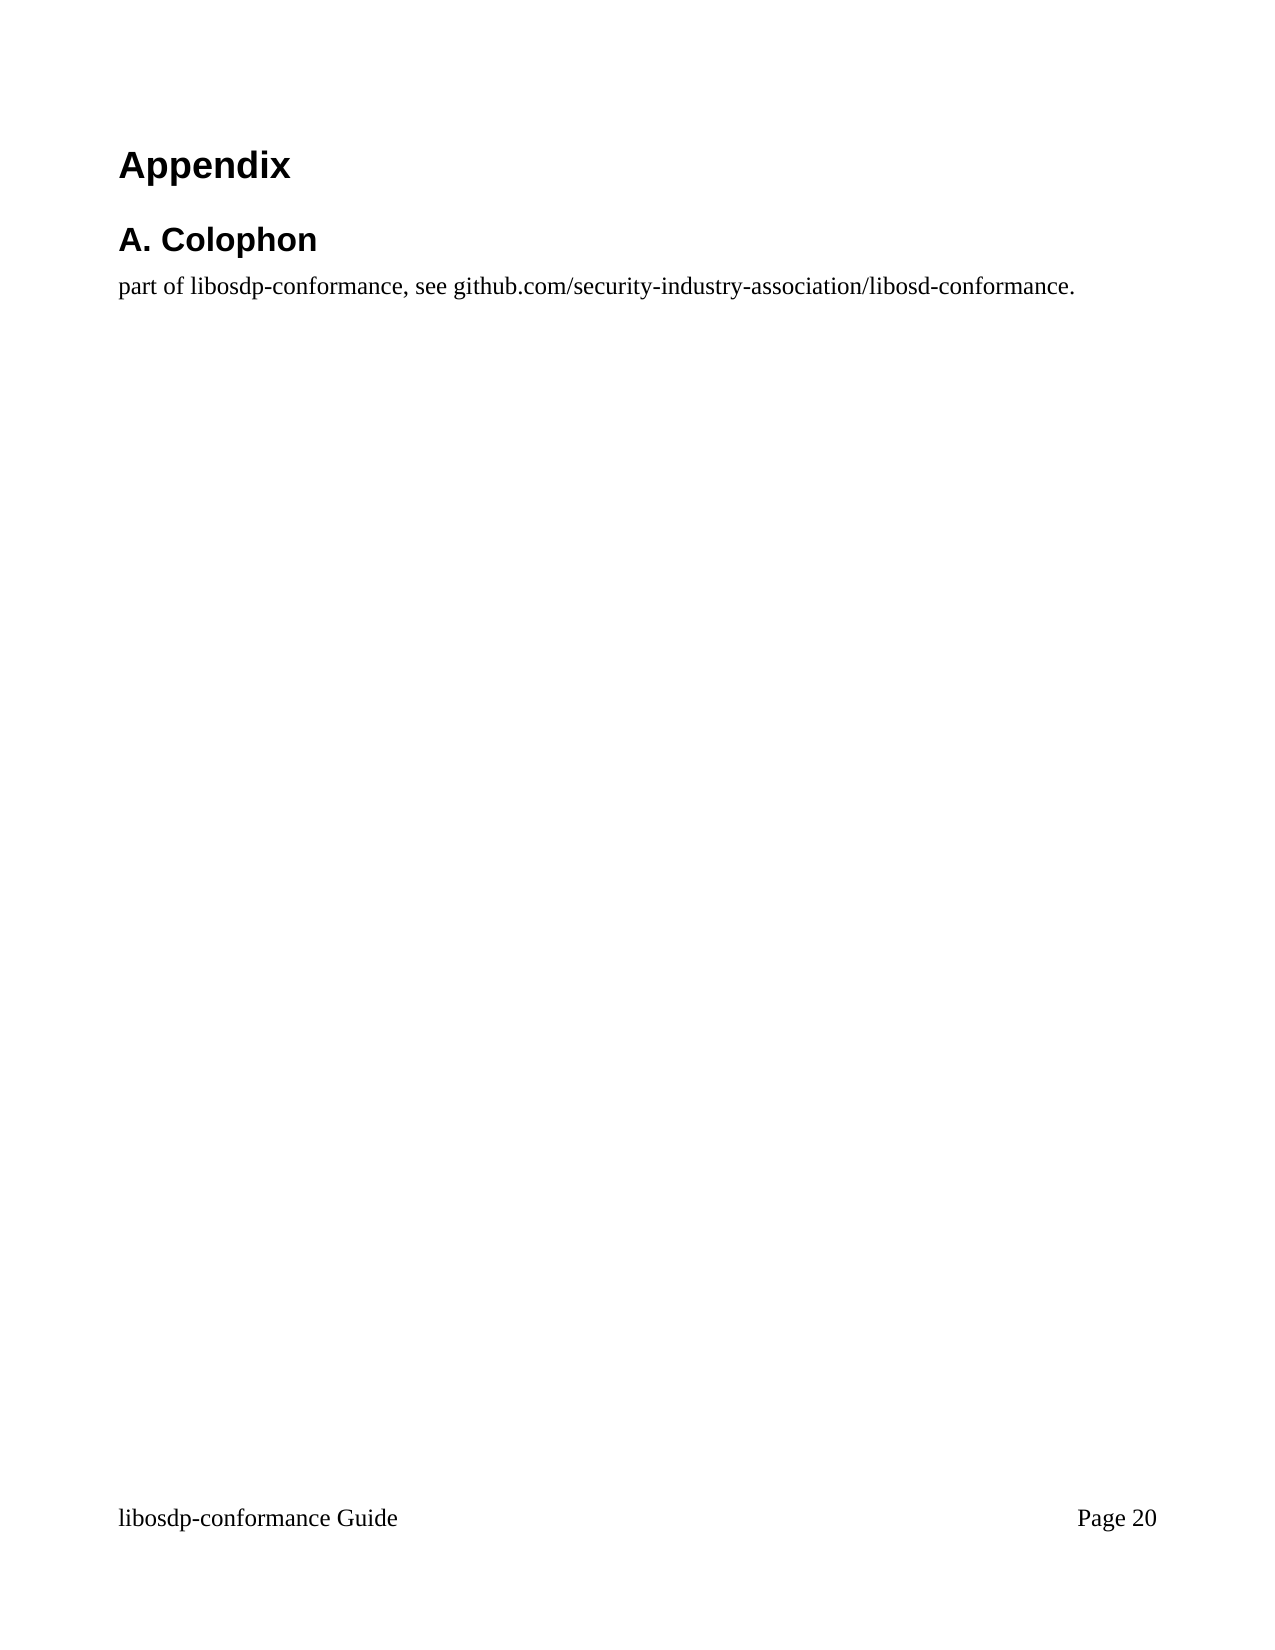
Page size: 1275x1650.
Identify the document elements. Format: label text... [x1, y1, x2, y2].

text part of libosdp-conformance, see github.com/security-industry-association/libosd-conformance. [118, 271, 1157, 300]
subtitle A. Colophon [118, 220, 1157, 259]
subtitle Appendix [118, 143, 1157, 187]
